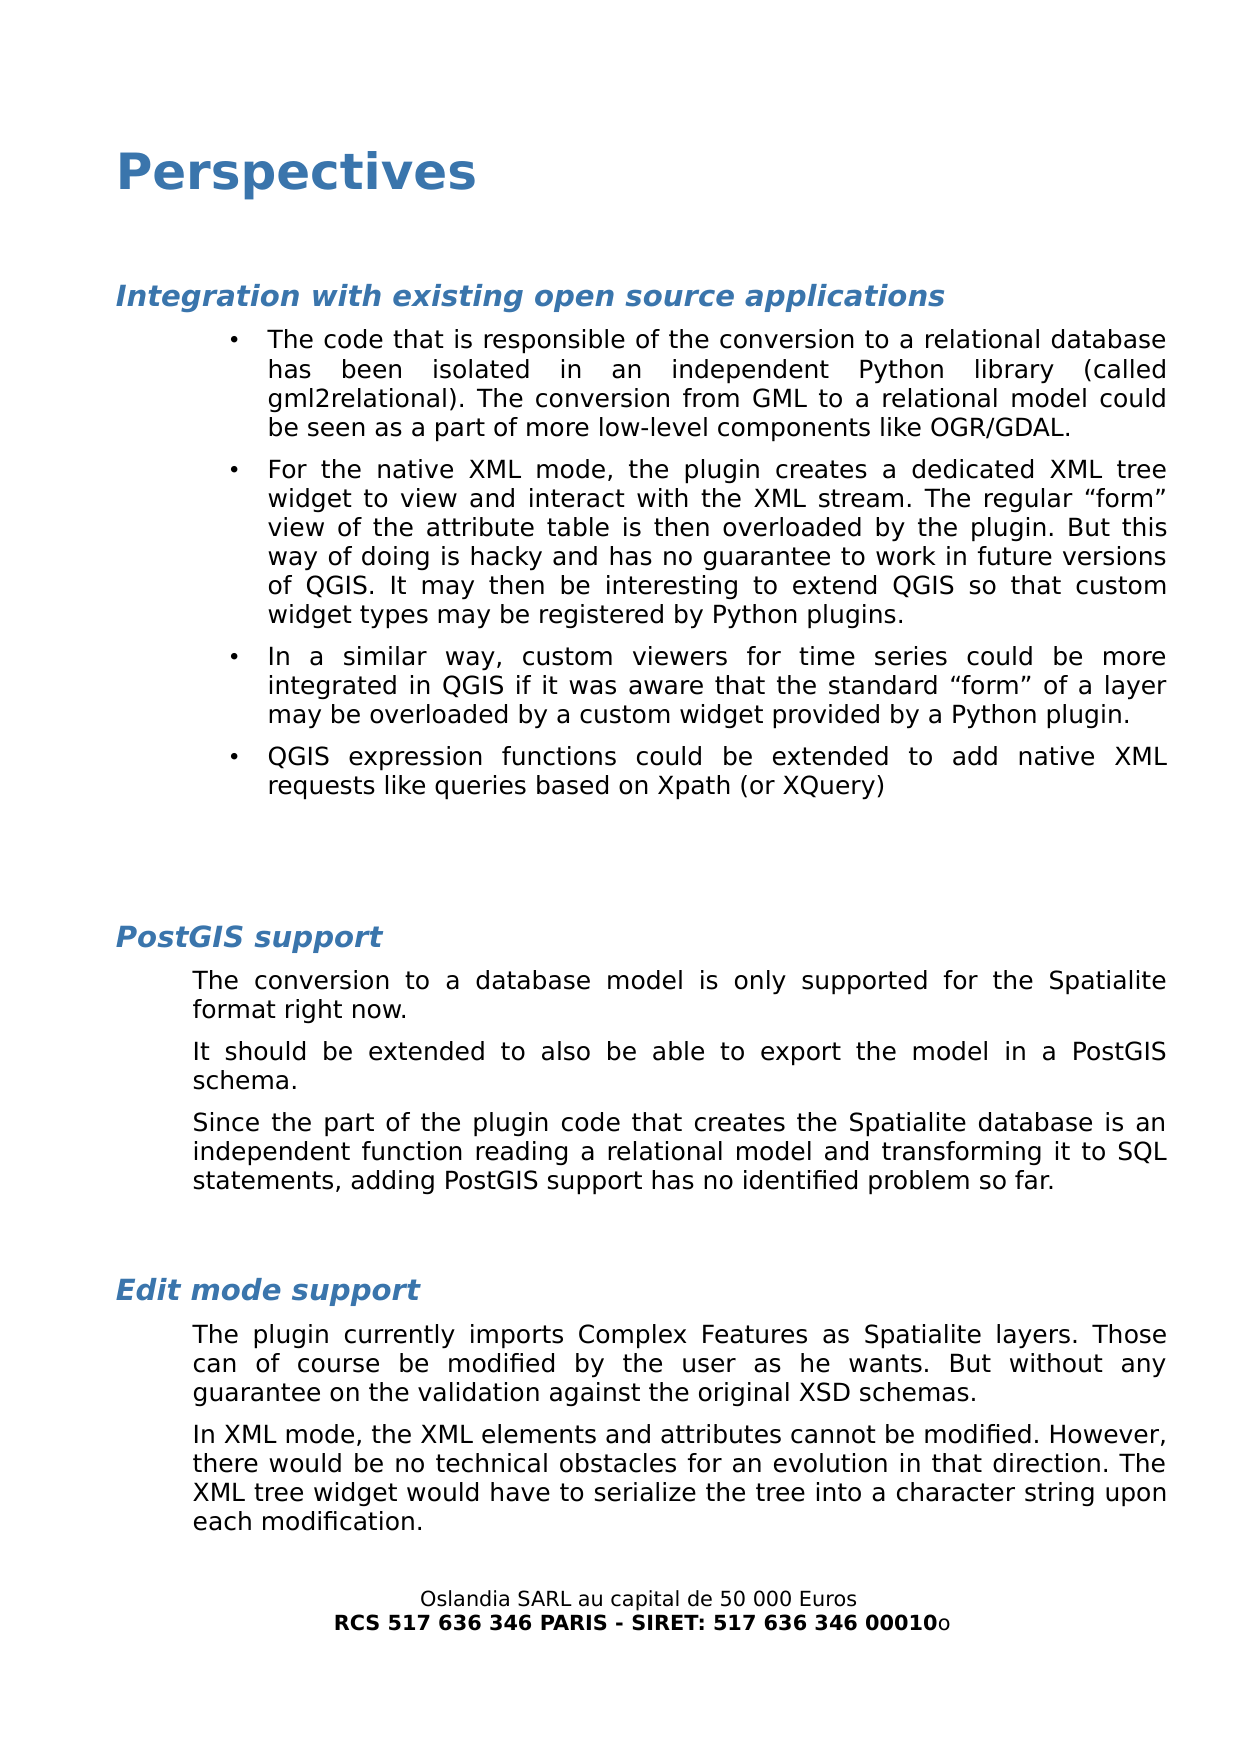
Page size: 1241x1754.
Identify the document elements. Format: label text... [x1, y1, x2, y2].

text The conversion to a database model is only supported for the Spatialite format right now. [192, 967, 1168, 1025]
subtitle PostGIS support [116, 920, 1168, 954]
list The code that is responsible of the conversion to a relational database has been isolated in an independent Python library (called gml2relational). The conversion from GML to a relational model could be seen as a part of more low-level components like OGR/GDAL. [230, 326, 1168, 442]
text The plugin currently imports Complex Features as Spatialite layers. Those can of course be modified by the user as he wants. But without any guarantee on the validation against the original XSD schemas. [192, 1320, 1168, 1407]
text It should be extended to also be able to export the model in a PostGIS schema. [192, 1037, 1168, 1096]
list In a similar way, custom viewers for time series could be more integrated in QGIS if it was aware that the standard “form” of a layer may be overloaded by a custom widget provided by a Python plugin. [230, 642, 1168, 730]
text In XML mode, the XML elements and attributes cannot be modified. However, there would be no technical obstacles for an evolution in that direction. The XML tree widget would have to serialize the tree into a character string upon each modification. [192, 1420, 1168, 1537]
list For the native XML mode, the plugin creates a dedicated XML tree widget to view and interact with the XML stream. The regular “form” view of the attribute table is then overloaded by the plugin. But this way of doing is hacky and has no guarantee to work in future versions of QGIS. It may then be interesting to extend QGIS so that custom widget types may be registered by Python plugins. [230, 455, 1168, 630]
list QGIS expression functions could be extended to add native XML requests like queries based on Xpath (or XQuery) [230, 742, 1168, 801]
subtitle Edit mode support [116, 1274, 1168, 1308]
subtitle Perspectives [116, 143, 1168, 201]
subtitle Integration with existing open source applications [116, 279, 1168, 313]
text Since the part of the plugin code that creates the Spatialite database is an independent function reading a relational model and transforming it to SQL statements, adding PostGIS support has no identified problem so far. [192, 1108, 1168, 1196]
